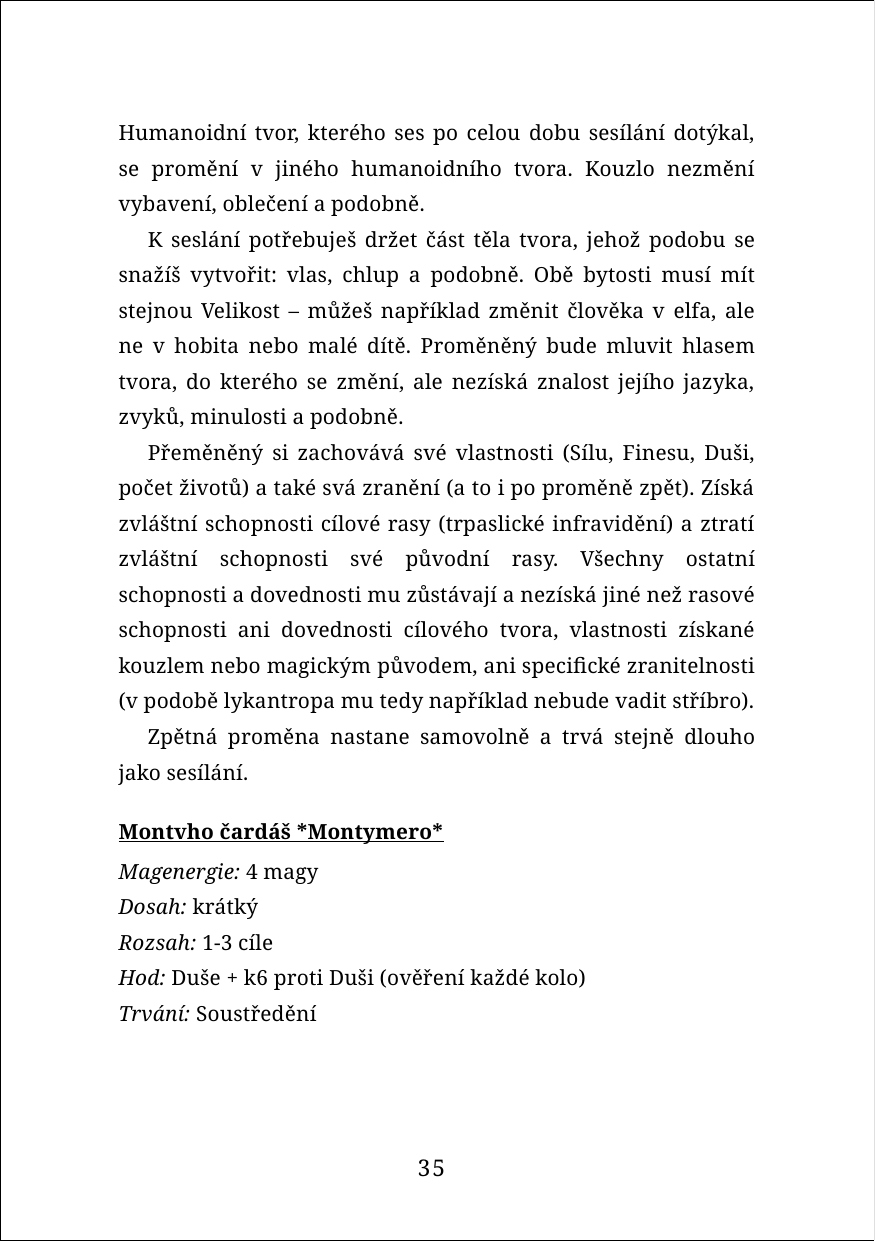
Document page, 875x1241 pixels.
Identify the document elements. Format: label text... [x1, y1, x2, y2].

text Humanoidní tvor, kterého ses po celou dobu sesílání dotýkal, se promění v jiného humanoidního tvora. Kouzlo nezmění vybavení, oblečení a podobně. K seslání potřebuješ držet část těla tvora, jehož podobu se snažíš vytvořit: vlas, chlup a podobně. Obě bytosti musí mít stejnou Velikost – můžeš například změnit člověka v elfa, ale ne v hobita nebo malé dítě. Proměněný bude mluvit hlasem tvora, do kterého se změní, ale nezíská znalost jejího jazyka, zvyků, minulosti a podobně. Přeměněný si zachovává své vlastnosti (Sílu, Finesu, Duši, počet životů) a také svá zranění (a to i po proměně zpět). Získá zvláštní schopnosti cílové rasy (trpaslické infravidění) a ztratí zvláštní schopnosti své původní rasy. Všechny ostatní schopnosti a dovednosti mu zůstávají a nezíská jiné než rasové schopnosti ani dovednosti cílového tvora, vlastnosti získané kouzlem nebo magickým původem, ani specifické zranitelnosti (v podobě lykantropa mu tedy například nebude vadit stříbro). Zpětná proměna nastane samovolně a trvá stejně dlouho jako sesílání. [118, 118, 756, 786]
subtitle Montvho čardáš *Montymero* [118, 817, 756, 845]
text Magenergie: 4 magy Dosah: krátký Rozsah: 1-3 cíle Hod: Duše + k6 proti Duši (ověření každé kolo) Trvání: Soustředění [118, 857, 756, 1027]
